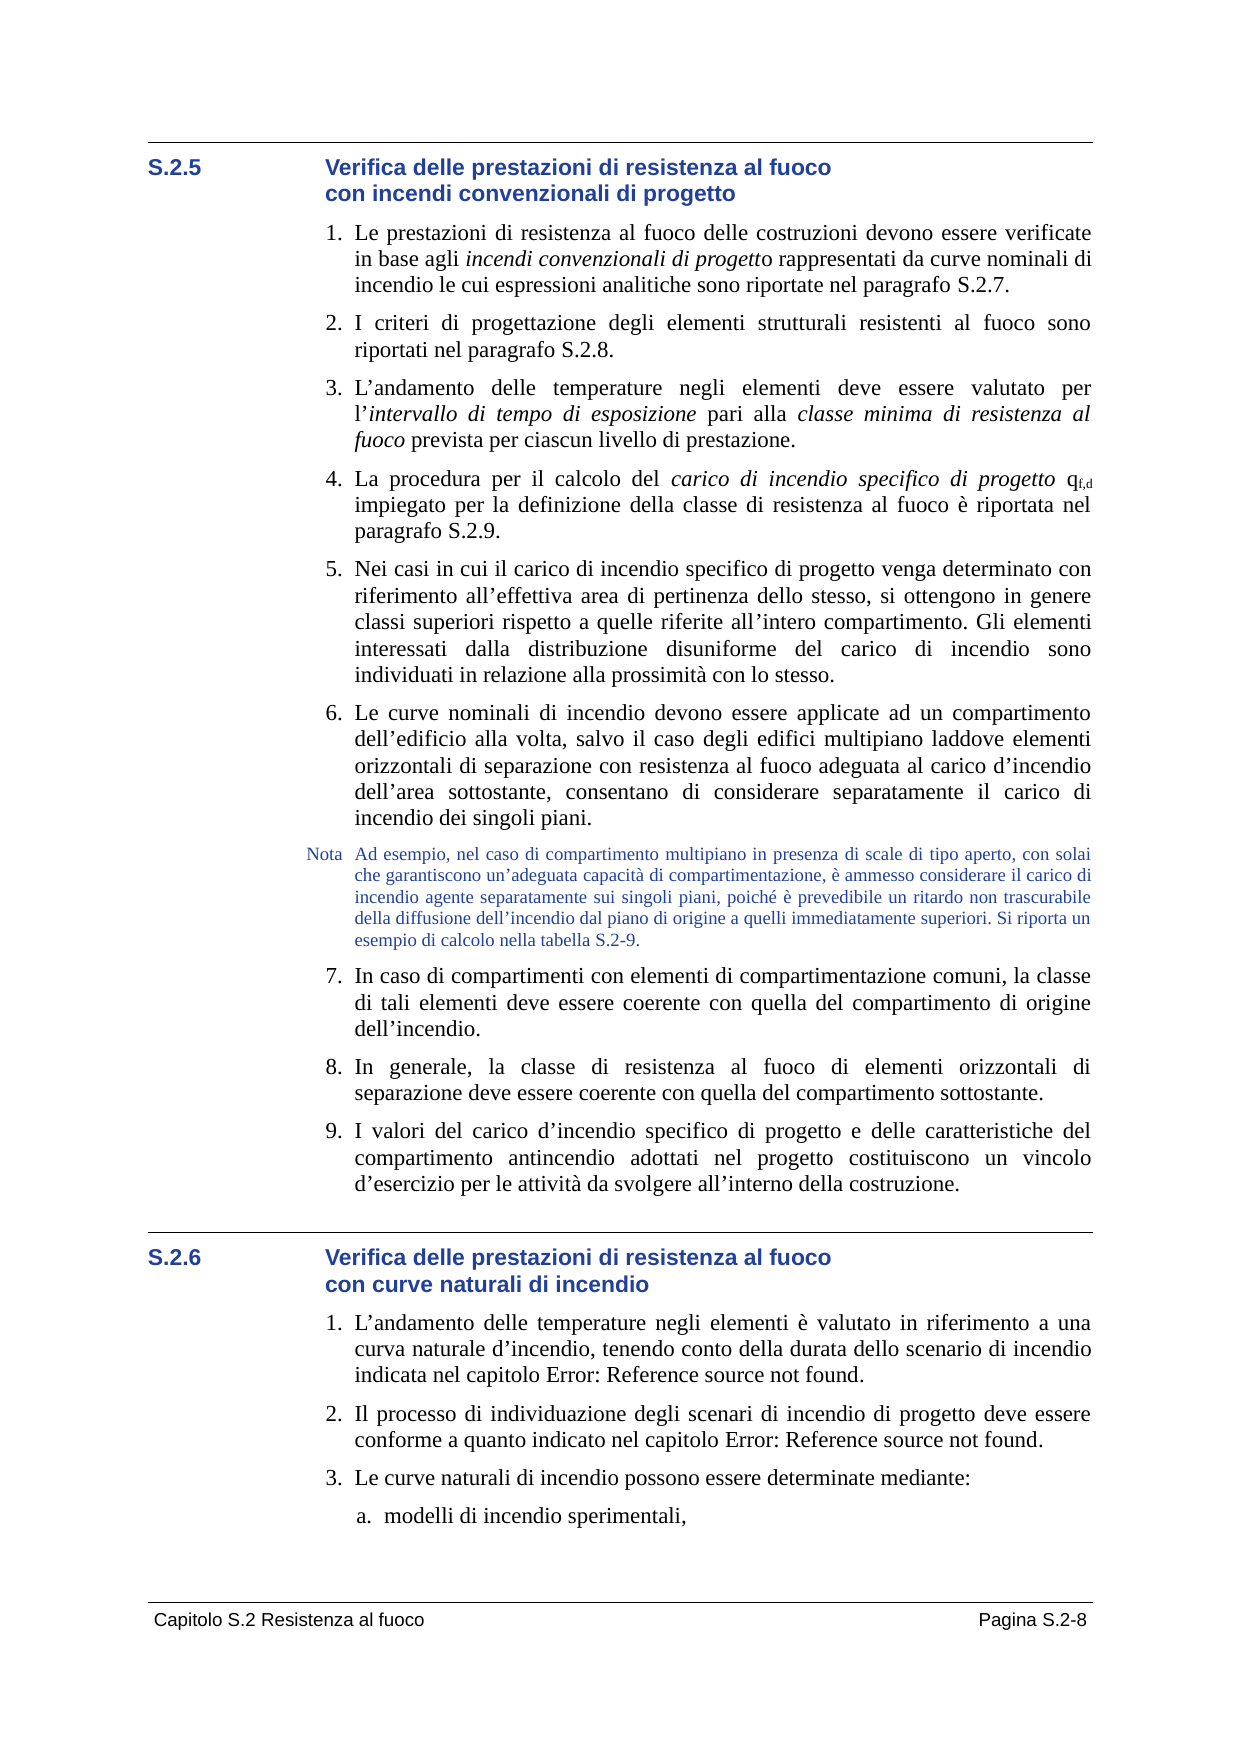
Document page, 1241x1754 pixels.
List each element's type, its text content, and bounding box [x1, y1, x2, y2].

list Le prestazioni di resistenza al fuoco delle costruzioni devono essere verificate in base agli incendi convenzionali di progetto rappresentati da curve nominali di incendio le cui espressioni analitiche sono riportate nel paragrafo S.2.7. [342, 218, 1093, 298]
list In caso di compartimenti con elementi di compartimentazione comuni, la classe di tali elementi deve essere coerente con quella del compartimento di origine dell’incendio. [342, 962, 1093, 1041]
list Nei casi in cui il carico di incendio specifico di progetto venga determinato con riferimento all’effettiva area di pertinenza dello stesso, si ottengono in genere classi superiori rispetto a quelle riferite all’intero compartimento. Gli elementi interessati dalla distribuzione disuniforme del carico di incendio sono individuati in relazione alla prossimità con lo stesso. [342, 556, 1093, 687]
subtitle Verifica delle prestazioni di resistenza al fuoco con incendi convenzionali di progetto [148, 143, 1093, 207]
list L’andamento delle temperature negli elementi deve essere valutato per l’intervallo di tempo di esposizione pari alla classe minima di resistenza al fuoco prevista per ciascun livello di prestazione. [342, 374, 1093, 453]
subtitle Verifica delle prestazioni di resistenza al fuoco con curve naturali di incendio [148, 1233, 1093, 1297]
list Le curve nominali di incendio devono essere applicate ad un compartimento dell’edificio alla volta, salvo il caso degli edifici multipiano laddove elementi orizzontali di separazione con resistenza al fuoco adeguata al carico d’incendio dell’area sottostante, consentano di considerare separatamente il carico di incendio dei singoli piani. [342, 699, 1093, 831]
list Le curve naturali di incendio possono essere determinate mediante: [342, 1464, 1093, 1490]
list modelli di incendio sperimentali, [372, 1502, 1093, 1528]
list In generale, la classe di resistenza al fuoco di elementi orizzontali di separazione deve essere coerente con quella del compartimento sottostante. [342, 1053, 1093, 1106]
list I criteri di progettazione degli elementi strutturali resistenti al fuoco sono riportati nel paragrafo S.2.8. [342, 309, 1093, 362]
list L’andamento delle temperature negli elementi è valutato in riferimento a una curva naturale d’incendio, tenendo conto della durata dello scenario di incendio indicata nel capitolo Errore: sorgente del riferimento non trovata. [342, 1309, 1093, 1388]
list Il processo di individuazione degli scenari di incendio di progetto deve essere conforme a quanto indicato nel capitolo Errore: sorgente del riferimento non trovata. [342, 1399, 1093, 1452]
list La procedura per il calcolo del carico di incendio specifico di progetto qf,d impiegato per la definizione della classe di resistenza al fuoco è riportata nel paragrafo S.2.9. [342, 465, 1093, 544]
list Ad esempio, nel caso di compartimento multipiano in presenza di scale di tipo aperto, con solai che garantiscono un’adeguata capacità di compartimentazione, è ammesso considerare il carico di incendio agente separatamente sui singoli piani, poiché è prevedibile un ritardo non trascurabile della diffusione dell’incendio dal piano di origine a quelli immediatamente superiori. Si riporta un esempio di calcolo nella tabella S.2-9. [342, 843, 1093, 950]
list I valori del carico d’incendio specifico di progetto e delle caratteristiche del compartimento antincendio adottati nel progetto costituiscono un vincolo d’esercizio per le attività da svolgere all’interno della costruzione. [342, 1117, 1093, 1197]
